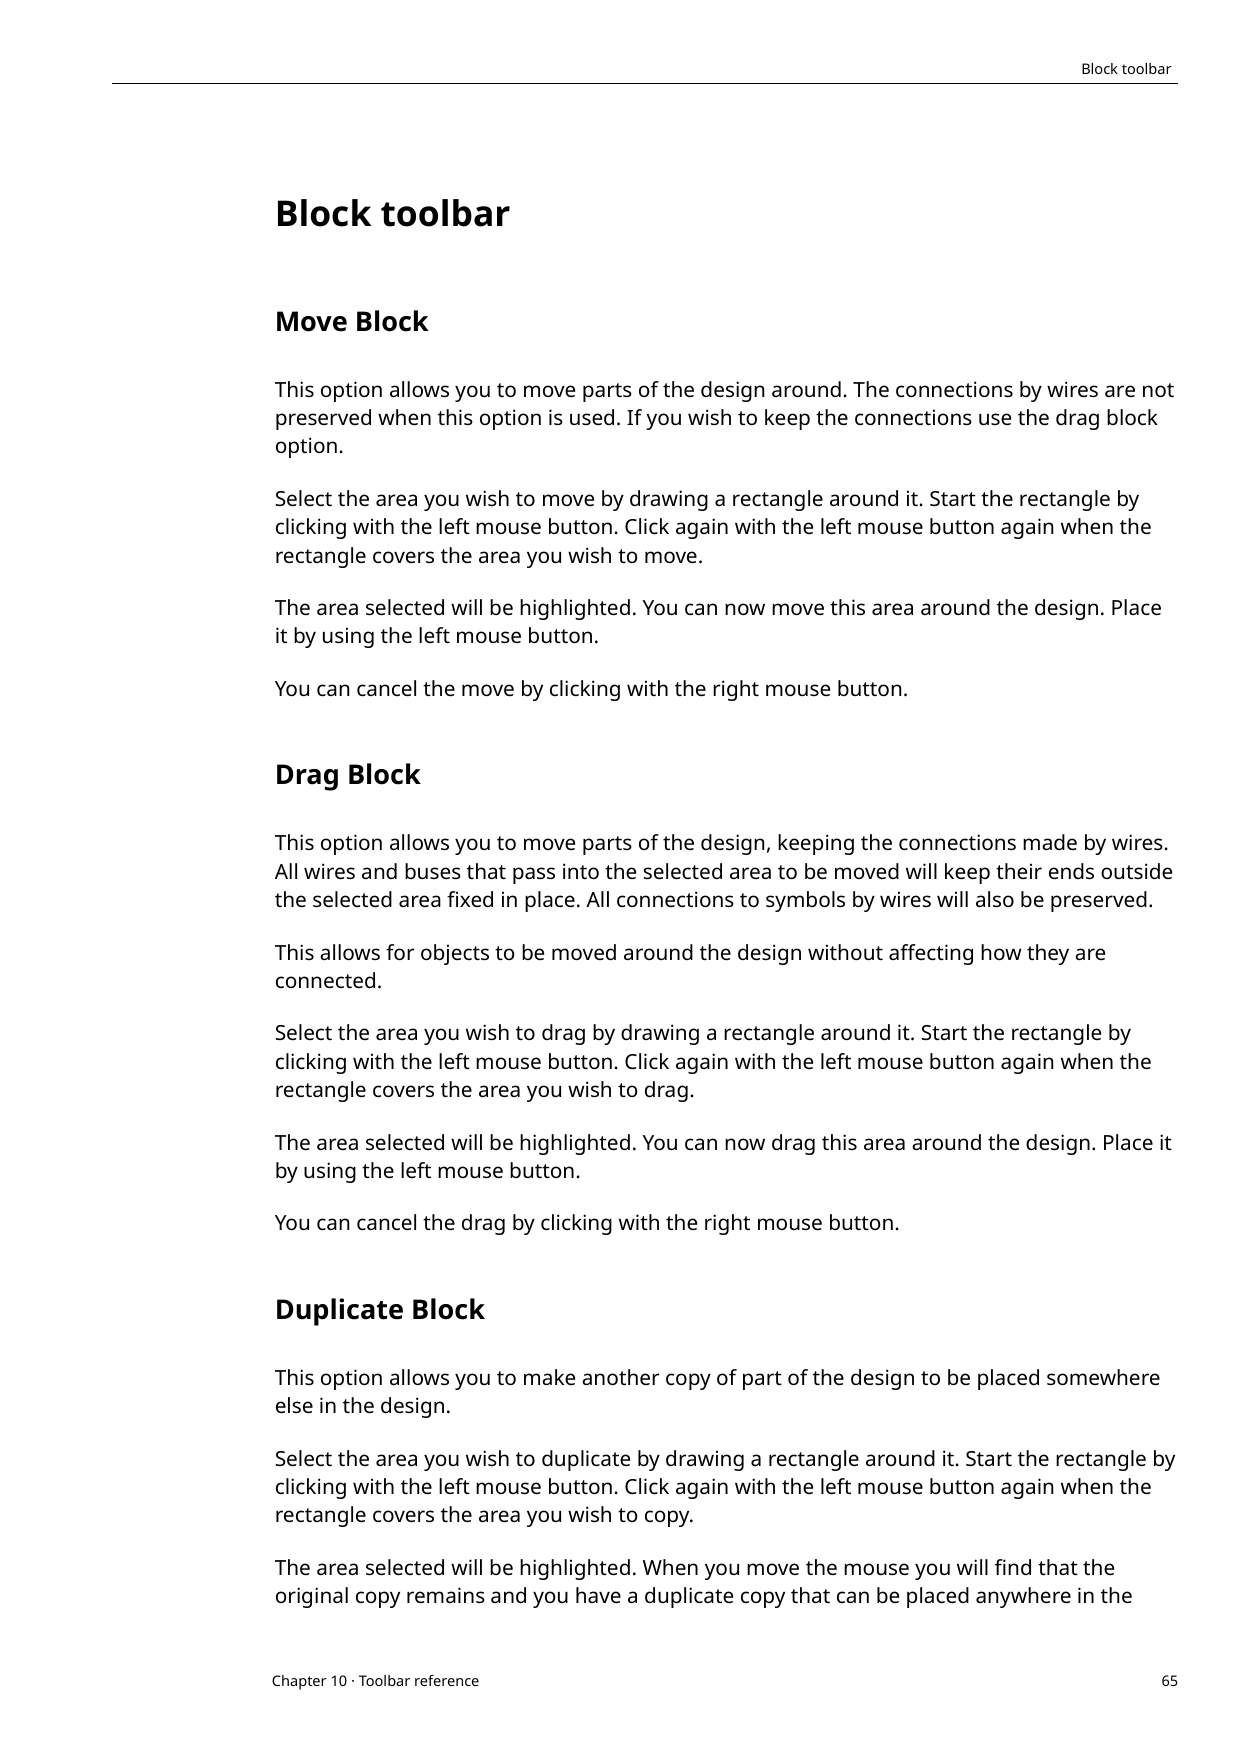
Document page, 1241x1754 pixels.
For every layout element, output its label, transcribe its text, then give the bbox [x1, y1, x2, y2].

text The area selected will be highlighted. When you move the mouse you will find that the original copy remains and you have a duplicate copy that can be placed anywhere in the [274, 1553, 1178, 1610]
text You can cancel the drag by clicking with the right mouse button. [274, 1208, 1178, 1237]
text This option allows you to move parts of the design, keeping the connections made by wires. All wires and buses that pass into the selected area to be moved will keep their ends outside the selected area fixed in place. All connections to symbols by wires will also be preserved. [274, 828, 1178, 914]
text This option allows you to make another copy of part of the design to be placed somewhere else in the design. [274, 1363, 1178, 1420]
text Select the area you wish to move by drawing a rectangle around it. Start the rectangle by clicking with the left mouse button. Click again with the left mouse button again when the rectangle covers the area you wish to move. [274, 484, 1178, 569]
text The area selected will be highlighted. You can now drag this area around the design. Place it by using the left mouse button. [274, 1128, 1178, 1184]
text Select the area you wish to drag by drawing a rectangle around it. Start the rectangle by clicking with the left mouse button. Click again with the left mouse button again when the rectangle covers the area you wish to drag. [274, 1018, 1178, 1104]
text This allows for objects to be moved around the design without affecting how they are connected. [274, 938, 1178, 994]
text The area selected will be highlighted. You can now move this area around the design. Place it by using the left mouse button. [274, 593, 1178, 650]
subtitle Move Block [274, 302, 1178, 339]
text Select the area you wish to duplicate by drawing a rectangle around it. Start the rectangle by clicking with the left mouse button. Click again with the left mouse button again when the rectangle covers the area you wish to copy. [274, 1444, 1178, 1529]
subtitle Duplicate Block [274, 1290, 1178, 1327]
text You can cancel the move by clicking with the right mouse button. [274, 674, 1178, 702]
subtitle Block toolbar [274, 189, 1178, 237]
subtitle Drag Block [274, 756, 1178, 793]
text This option allows you to move parts of the design around. The connections by wires are not preserved when this option is used. If you wish to keep the connections use the drag block option. [274, 375, 1178, 460]
